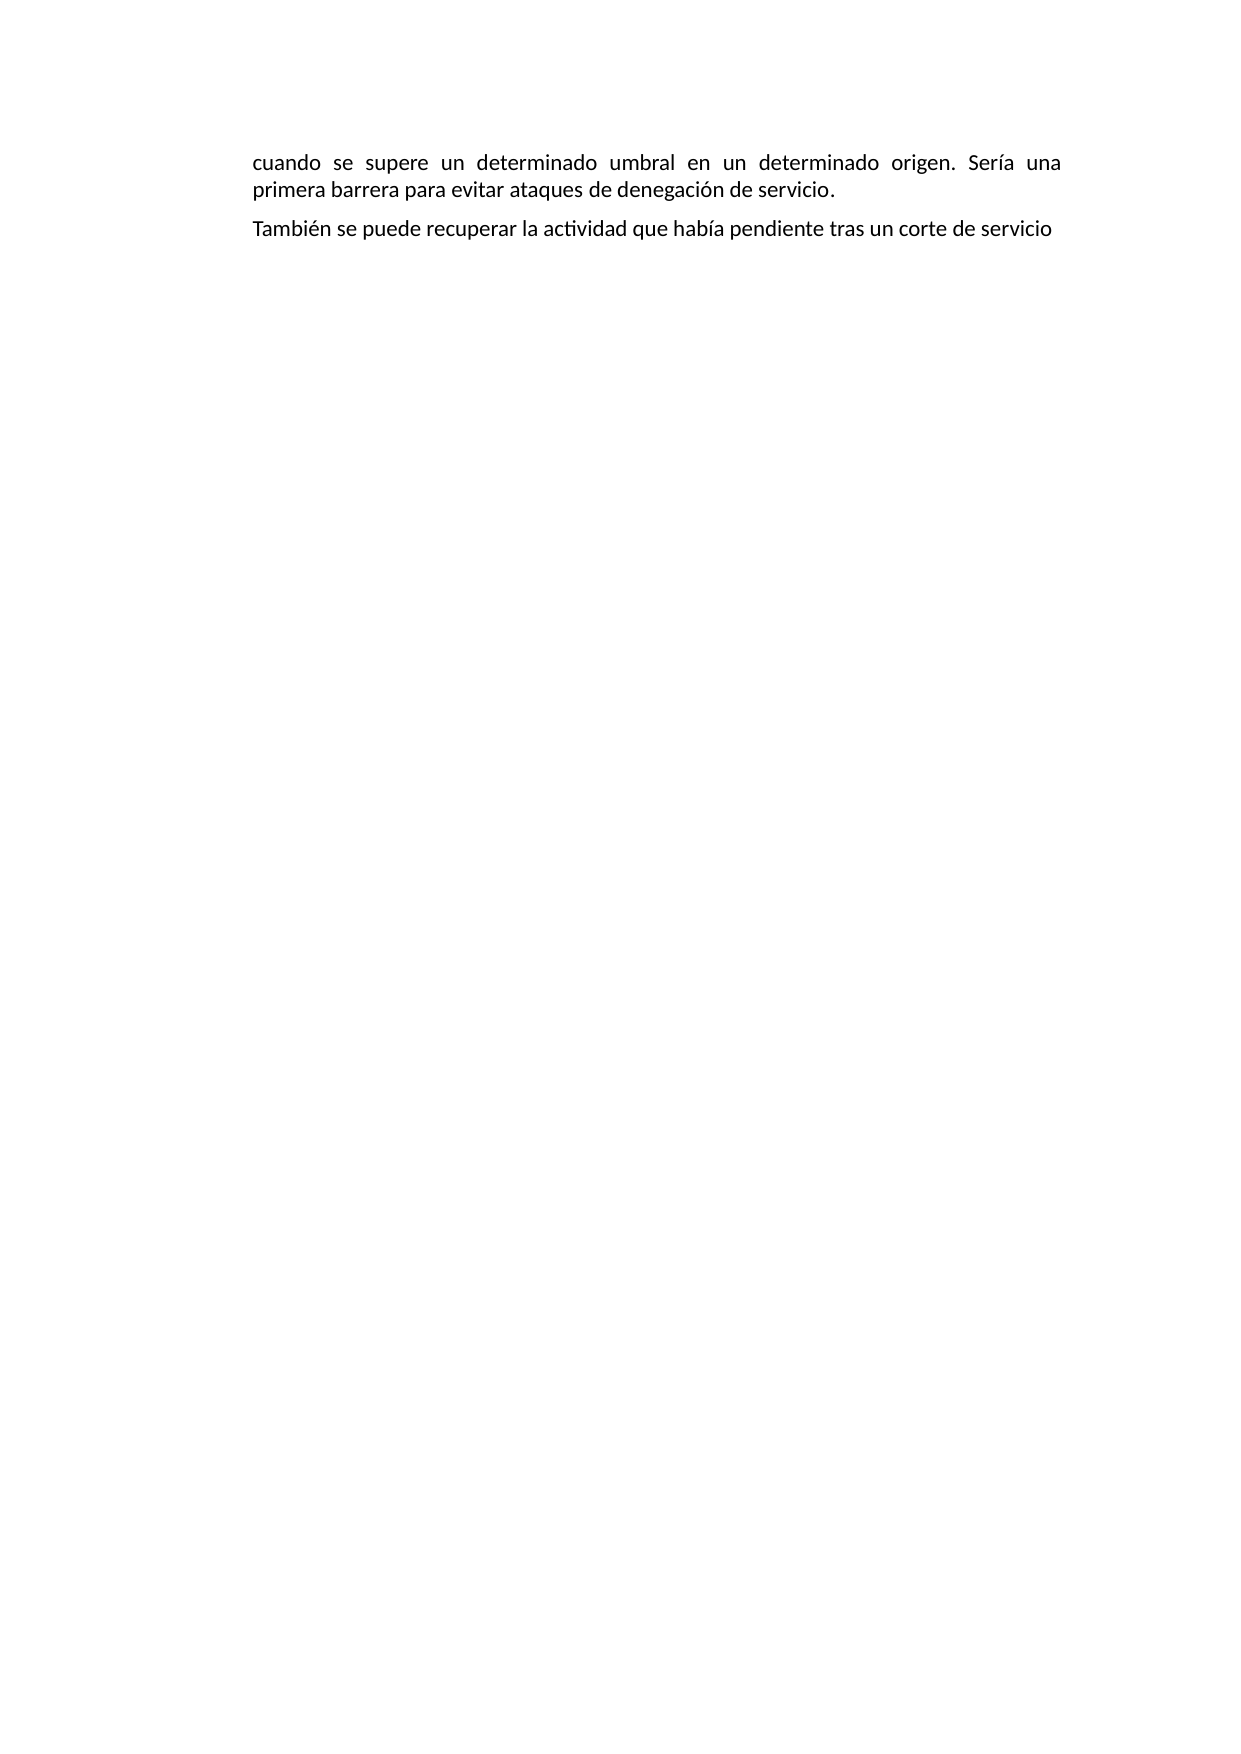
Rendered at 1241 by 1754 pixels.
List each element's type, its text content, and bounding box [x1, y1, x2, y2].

text También se puede recuperar la actividad que había pendiente tras un corte de servicio [252, 214, 1063, 242]
list cuando se supere un determinado umbral en un determinado origen. Sería una primera barrera para evitar ataques de denegación de servicio. [215, 148, 1063, 204]
